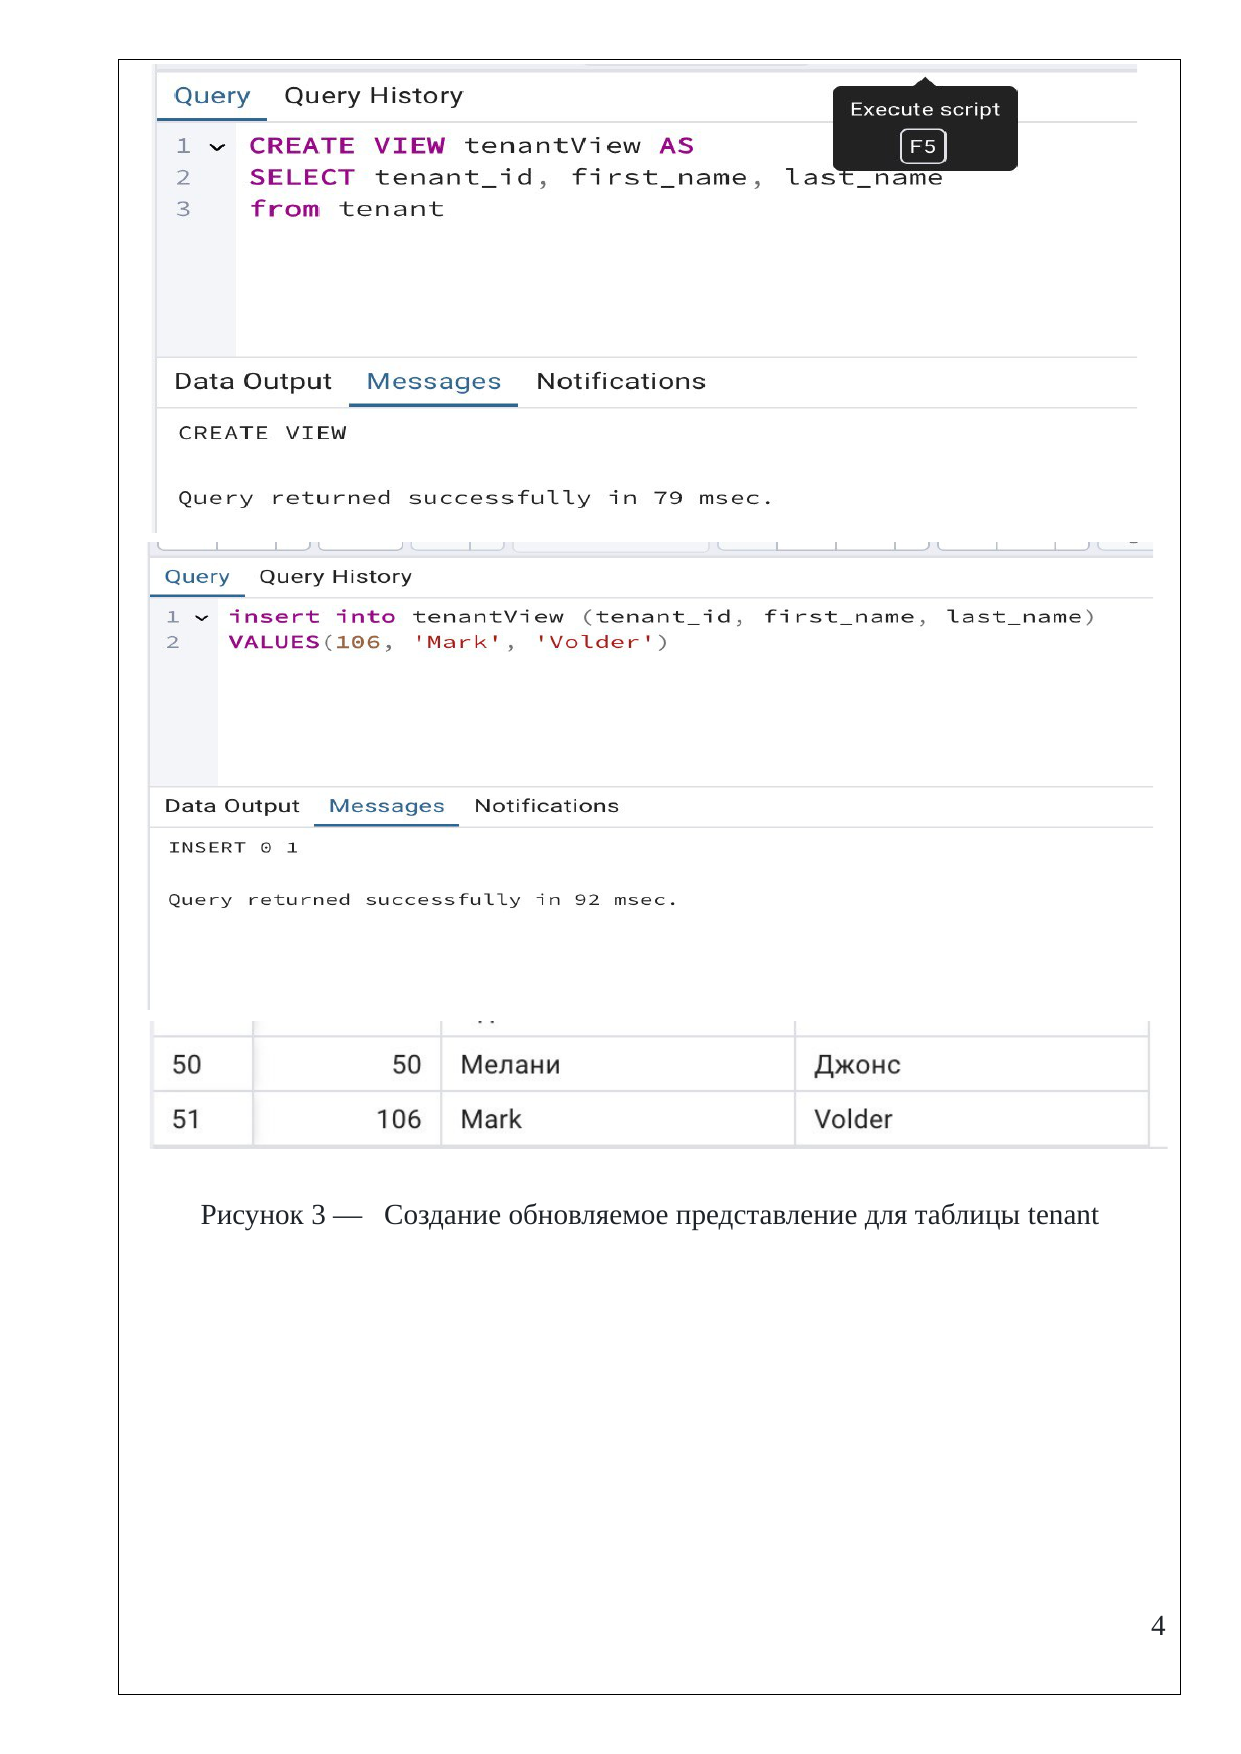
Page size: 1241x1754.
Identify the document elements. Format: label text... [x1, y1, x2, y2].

picture [151, 64, 1138, 533]
text Рисунок 3 — Создание обновляемое представление для таблицы tenant [134, 1197, 1165, 1230]
picture [149, 1021, 1168, 1149]
picture [146, 542, 1154, 1010]
text 5 [134, 1608, 1165, 1642]
